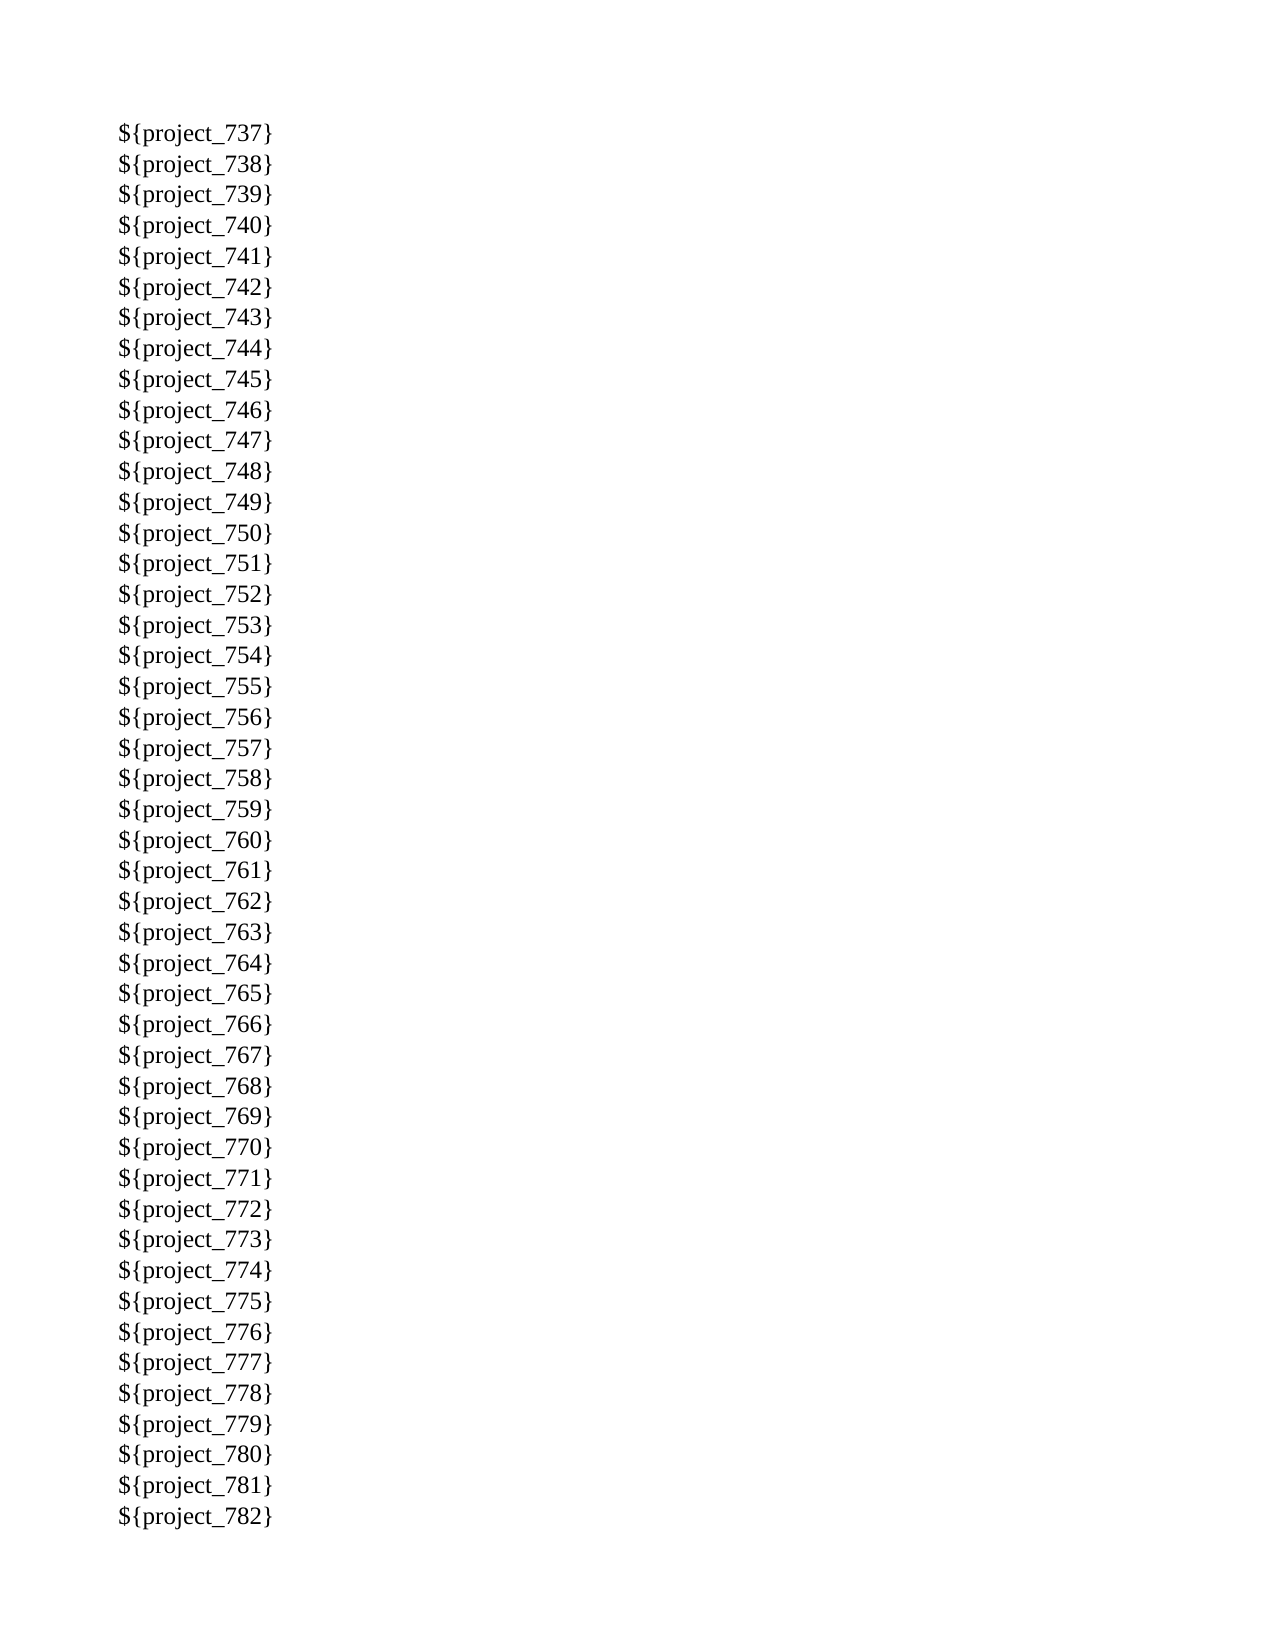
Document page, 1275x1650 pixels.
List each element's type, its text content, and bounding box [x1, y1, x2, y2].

text ${project_766} [118, 1009, 1157, 1038]
text ${project_778} [118, 1378, 1157, 1407]
text ${project_777} [118, 1347, 1157, 1376]
text ${project_772} [118, 1194, 1157, 1222]
text ${project_763} [118, 917, 1157, 946]
text ${project_754} [118, 641, 1157, 669]
text ${project_746} [118, 395, 1157, 423]
text ${project_752} [118, 579, 1157, 608]
text ${project_741} [118, 241, 1157, 270]
text ${project_742} [118, 272, 1157, 301]
text ${project_762} [118, 886, 1157, 915]
text ${project_765} [118, 978, 1157, 1007]
text ${project_755} [118, 671, 1157, 700]
text ${project_776} [118, 1317, 1157, 1345]
text ${project_780} [118, 1439, 1157, 1468]
text ${project_745} [118, 364, 1157, 393]
text ${project_753} [118, 610, 1157, 638]
text ${project_748} [118, 456, 1157, 485]
text ${project_767} [118, 1040, 1157, 1069]
text ${project_771} [118, 1163, 1157, 1192]
text ${project_775} [118, 1286, 1157, 1314]
text ${project_782} [118, 1501, 1157, 1530]
text ${project_751} [118, 548, 1157, 577]
text ${project_768} [118, 1071, 1157, 1099]
text ${project_743} [118, 302, 1157, 331]
text ${project_774} [118, 1255, 1157, 1284]
text ${project_756} [118, 702, 1157, 731]
text ${project_779} [118, 1409, 1157, 1437]
text ${project_773} [118, 1224, 1157, 1253]
text ${project_770} [118, 1132, 1157, 1161]
text ${project_769} [118, 1101, 1157, 1130]
text ${project_761} [118, 856, 1157, 884]
text ${project_764} [118, 948, 1157, 977]
text ${project_781} [118, 1470, 1157, 1499]
text ${project_747} [118, 425, 1157, 454]
text ${project_757} [118, 733, 1157, 761]
text ${project_758} [118, 763, 1157, 792]
text ${project_760} [118, 825, 1157, 854]
text ${project_750} [118, 518, 1157, 546]
text ${project_740} [118, 210, 1157, 239]
text ${project_739} [118, 179, 1157, 208]
text ${project_759} [118, 794, 1157, 823]
text ${project_749} [118, 487, 1157, 516]
text ${project_744} [118, 333, 1157, 362]
text ${project_738} [118, 149, 1157, 178]
text ${project_737} [118, 118, 1157, 147]
